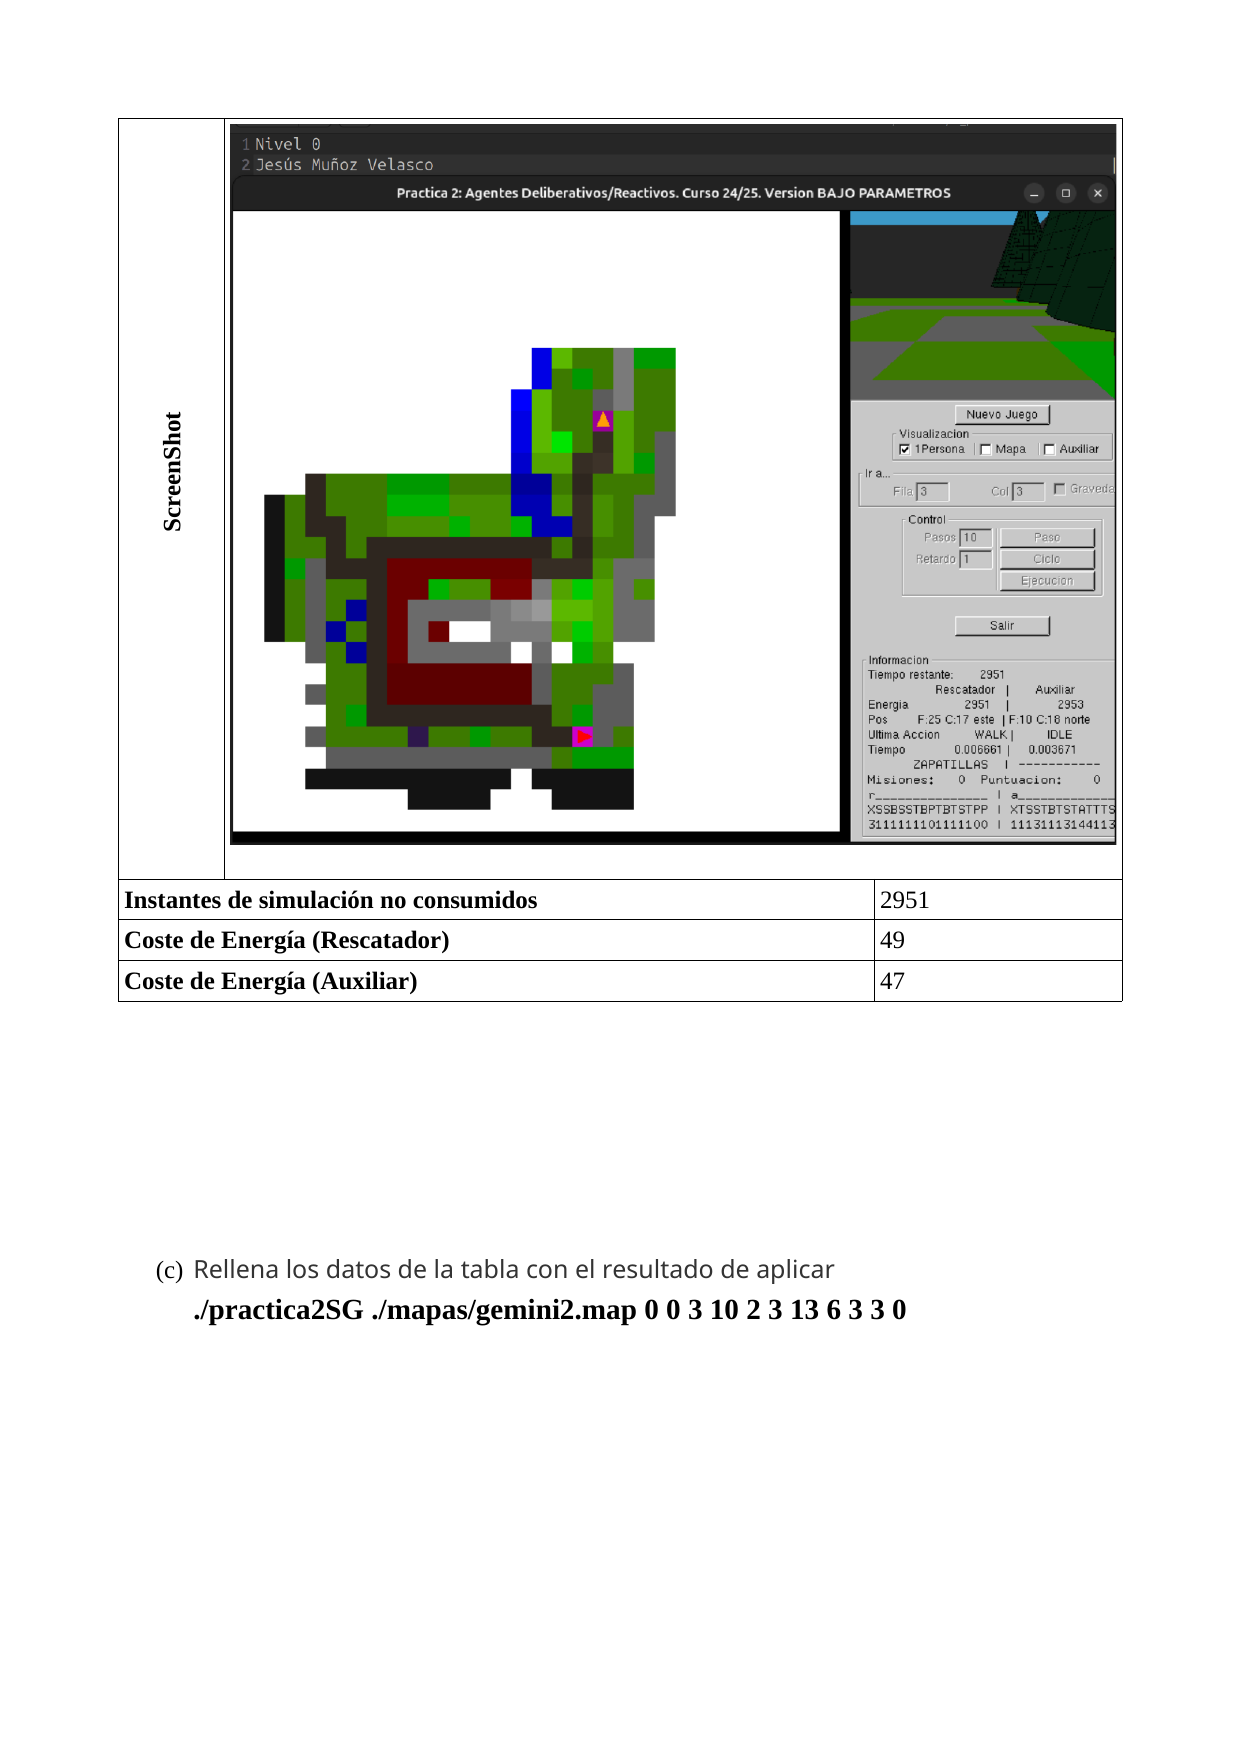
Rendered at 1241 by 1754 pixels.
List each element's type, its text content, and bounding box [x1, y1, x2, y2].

table_cell 49 [875, 920, 1122, 960]
table_cell 47 [875, 961, 1122, 1001]
table_header ScreenShot [119, 119, 224, 879]
table_cell Coste de Energía (Rescatador) [119, 920, 874, 960]
table_cell 2951 [875, 880, 1122, 919]
table_header [225, 119, 1122, 879]
table_cell Coste de Energía (Auxiliar) [119, 961, 874, 1001]
picture [230, 124, 1117, 845]
table_cell Instantes de simulación no consumidos [119, 880, 874, 919]
list Rellena los datos de la tabla con el resultado de aplicar ./practica2SG ./mapas/gemini2.map 0 0 3 10 2 3 13 6 3 3 0 [156, 1252, 1122, 1326]
